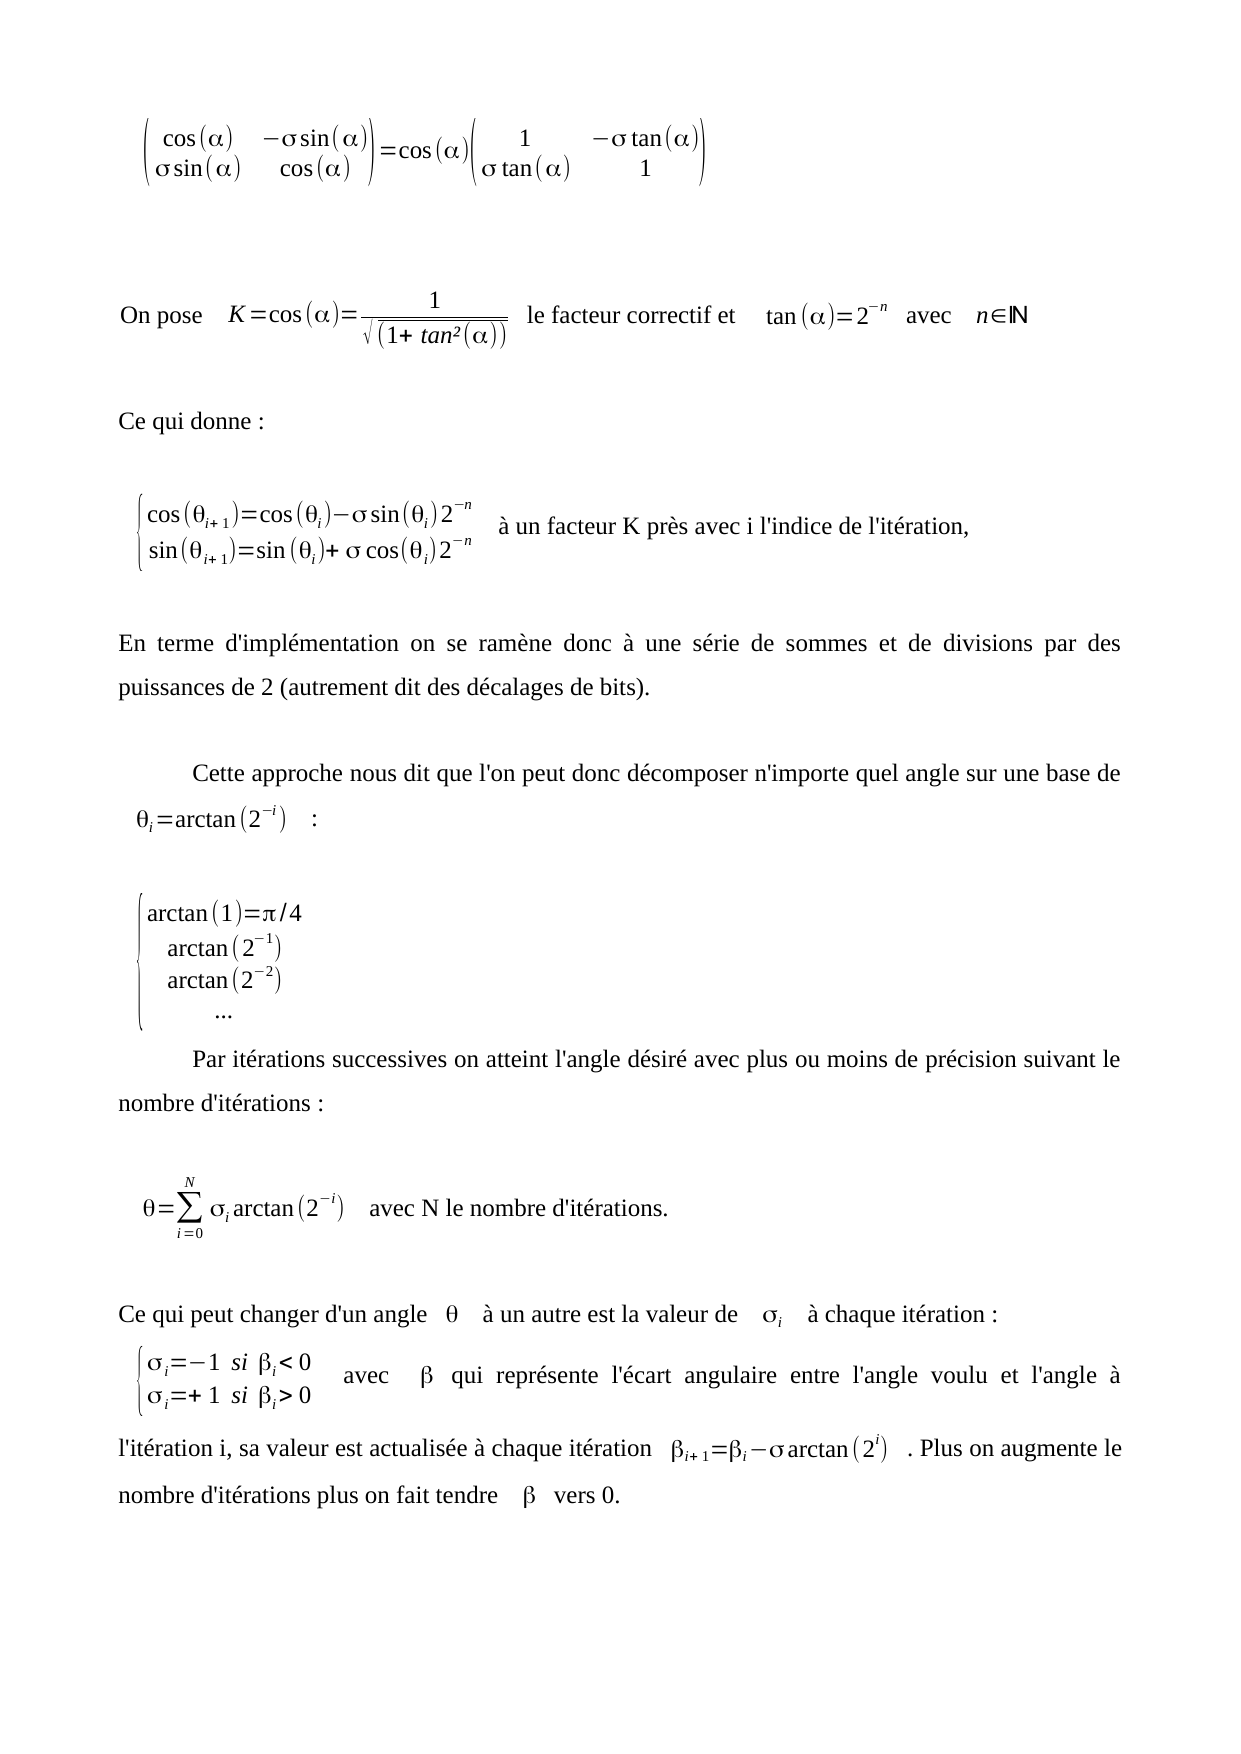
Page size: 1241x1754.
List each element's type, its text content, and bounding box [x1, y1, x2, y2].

text Ce qui donne : [118, 406, 1122, 435]
text avec N le nombre d'itérations. [118, 1174, 1122, 1241]
text avec qui représente l'écart angulaire entre l'angle voulu et l'angle à l'itération i, sa valeur est actualisée à chaque itération. Plus on augmente le nombre d'itérations plus on fait tendre vers 0. [118, 1345, 1122, 1509]
text Par itérations successives on atteint l'angle désiré avec plus ou moins de précision suivant le nombre d'itérations : [118, 1044, 1122, 1116]
text En terme d'implémentation on se ramène donc à une série de sommes et de divisions par des puissances de 2 (autrement dit des décalages de bits). [118, 628, 1122, 700]
text Cette approche nous dit que l'on peut donc décomposer n'importe quel angle sur une base de : [118, 758, 1122, 836]
text Ce qui peut changer d'un angle à un autre est la valeur de à chaque itération : [118, 1299, 1122, 1331]
text On pose le facteur correctif et avec [120, 287, 1122, 349]
text à un facteur K près avec i l'indice de l'itération, [118, 493, 1122, 571]
